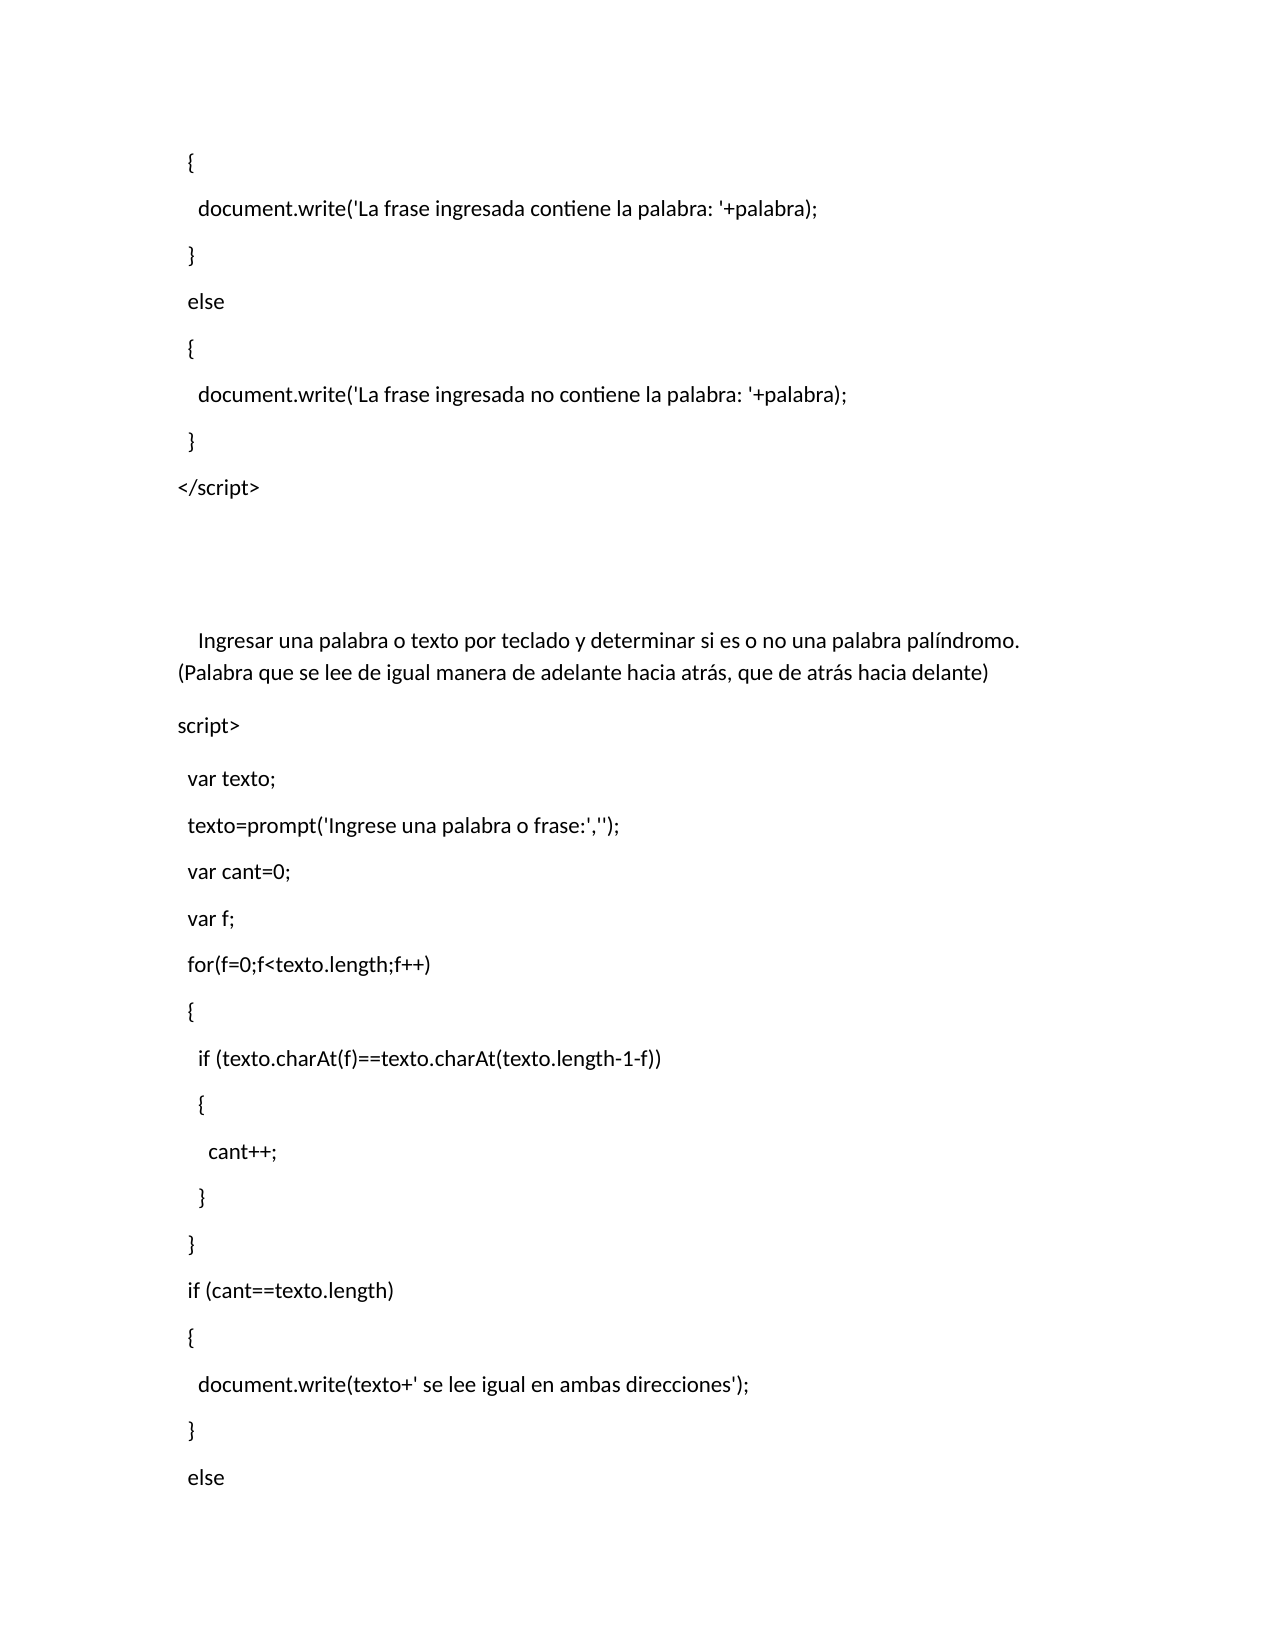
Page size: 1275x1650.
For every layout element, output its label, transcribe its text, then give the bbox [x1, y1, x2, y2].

text var texto; [177, 764, 1098, 792]
text var f; [177, 904, 1098, 932]
text if (texto.charAt(f)==texto.charAt(texto.length-1-f)) [177, 1044, 1098, 1072]
text document.write(texto+' se lee igual en ambas direcciones'); [177, 1370, 1098, 1398]
text texto=prompt('Ingrese una palabra o frase:',''); [177, 811, 1098, 839]
text if (cant==texto.length) [177, 1277, 1098, 1304]
text else [177, 1463, 1098, 1491]
text } [177, 427, 1098, 455]
text document.write('La frase ingresada no contiene la palabra: '+palabra); [177, 380, 1098, 408]
text } [177, 1183, 1098, 1211]
text document.write('La frase ingresada contiene la palabra: '+palabra); [177, 194, 1098, 222]
text cant++; [177, 1137, 1098, 1165]
text var cant=0; [177, 857, 1098, 886]
text else [177, 287, 1098, 315]
text { [177, 334, 1098, 362]
text script> [177, 711, 1098, 739]
text } [177, 241, 1098, 269]
text } [177, 1230, 1098, 1258]
text { [177, 1323, 1098, 1351]
text { [177, 997, 1098, 1025]
text </script> [177, 473, 1098, 502]
text Ingresar una palabra o texto por teclado y determinar si es o no una palabra palíndromo. (Palabra que se lee de igual manera de adelante hacia atrás, que de atrás hacia delante) [177, 626, 1098, 686]
text for(f=0;f<texto.length;f++) [177, 951, 1098, 979]
text { [177, 1090, 1098, 1118]
text { [177, 148, 1098, 176]
text } [177, 1416, 1098, 1444]
